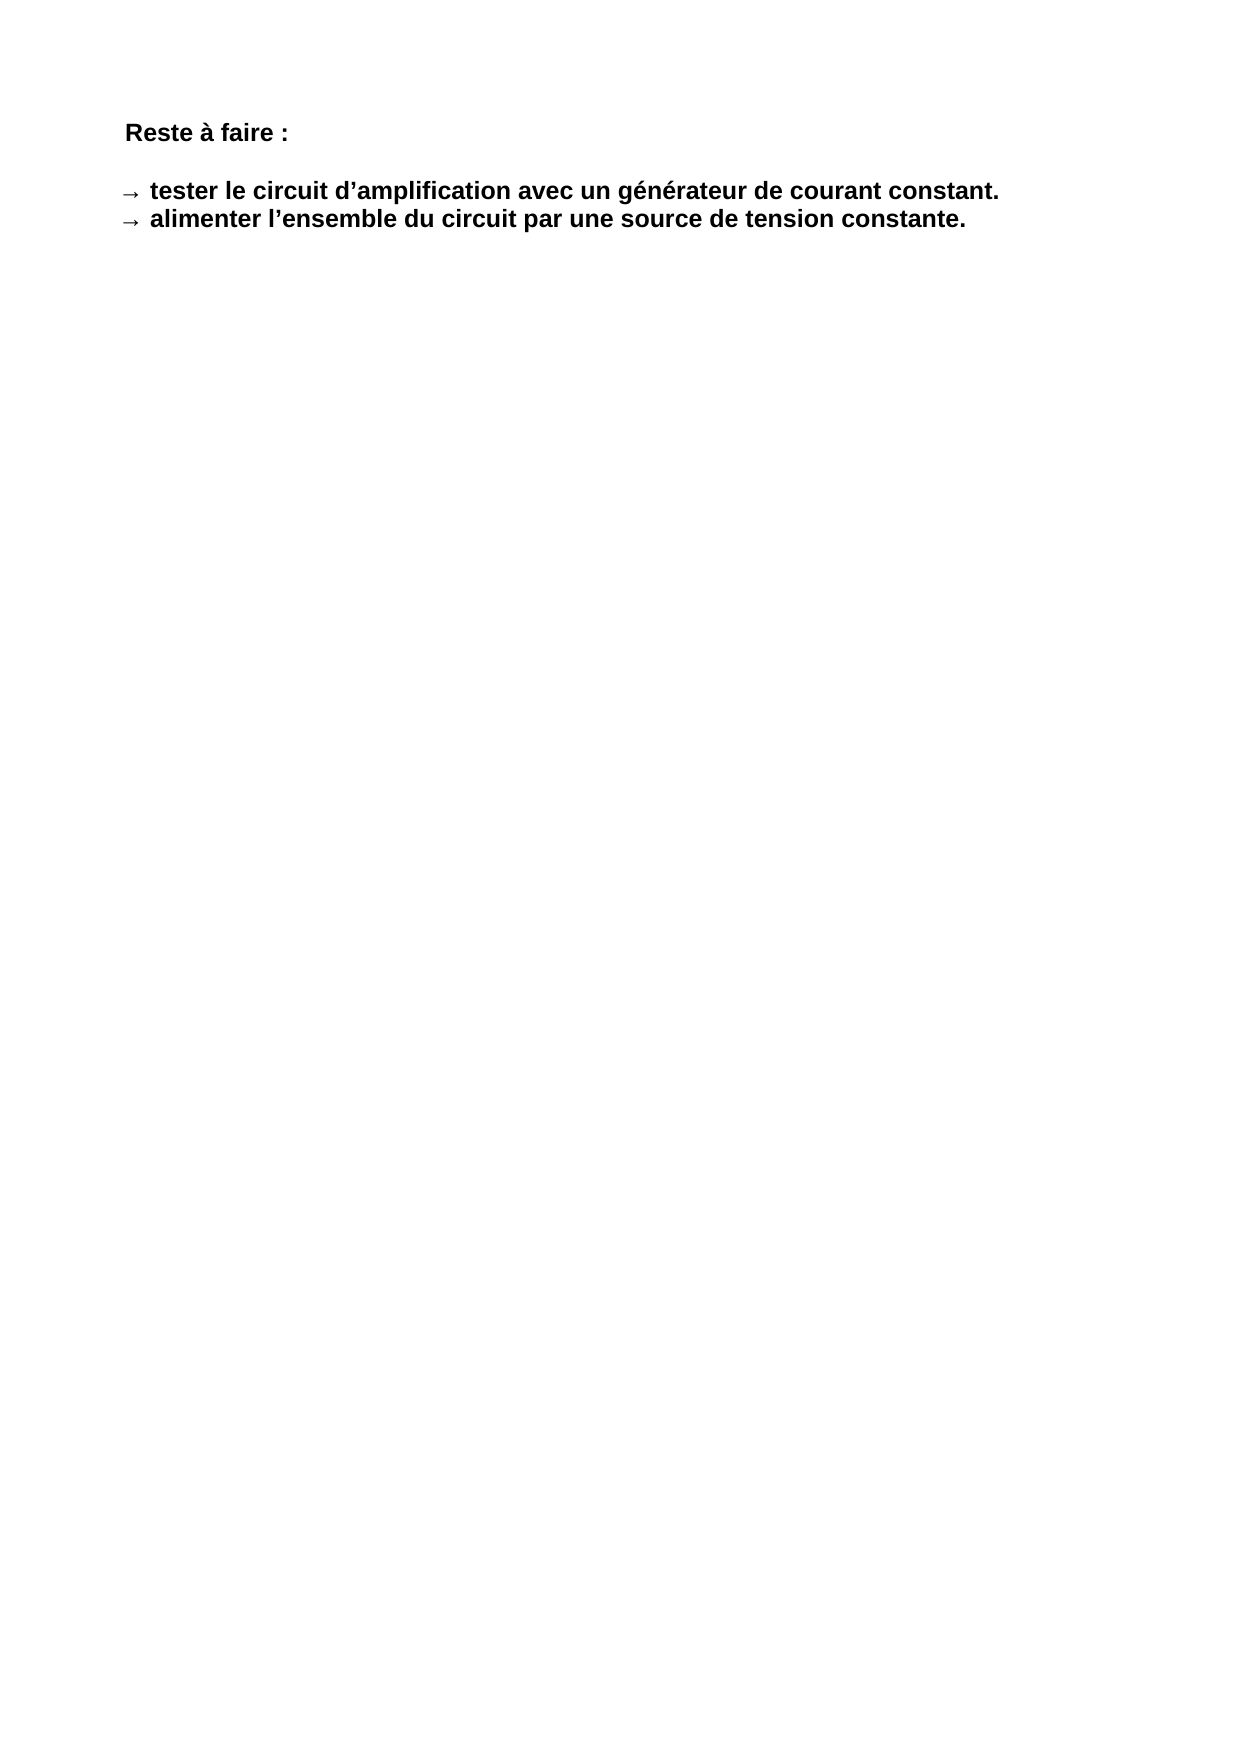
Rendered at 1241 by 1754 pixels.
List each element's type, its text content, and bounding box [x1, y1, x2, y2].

text → alimenter l’ensemble du circuit par une source de tension constante. [118, 204, 1122, 233]
text Reste à faire : [118, 118, 1122, 147]
text → tester le circuit d’amplification avec un générateur de courant constant. [118, 176, 1122, 204]
